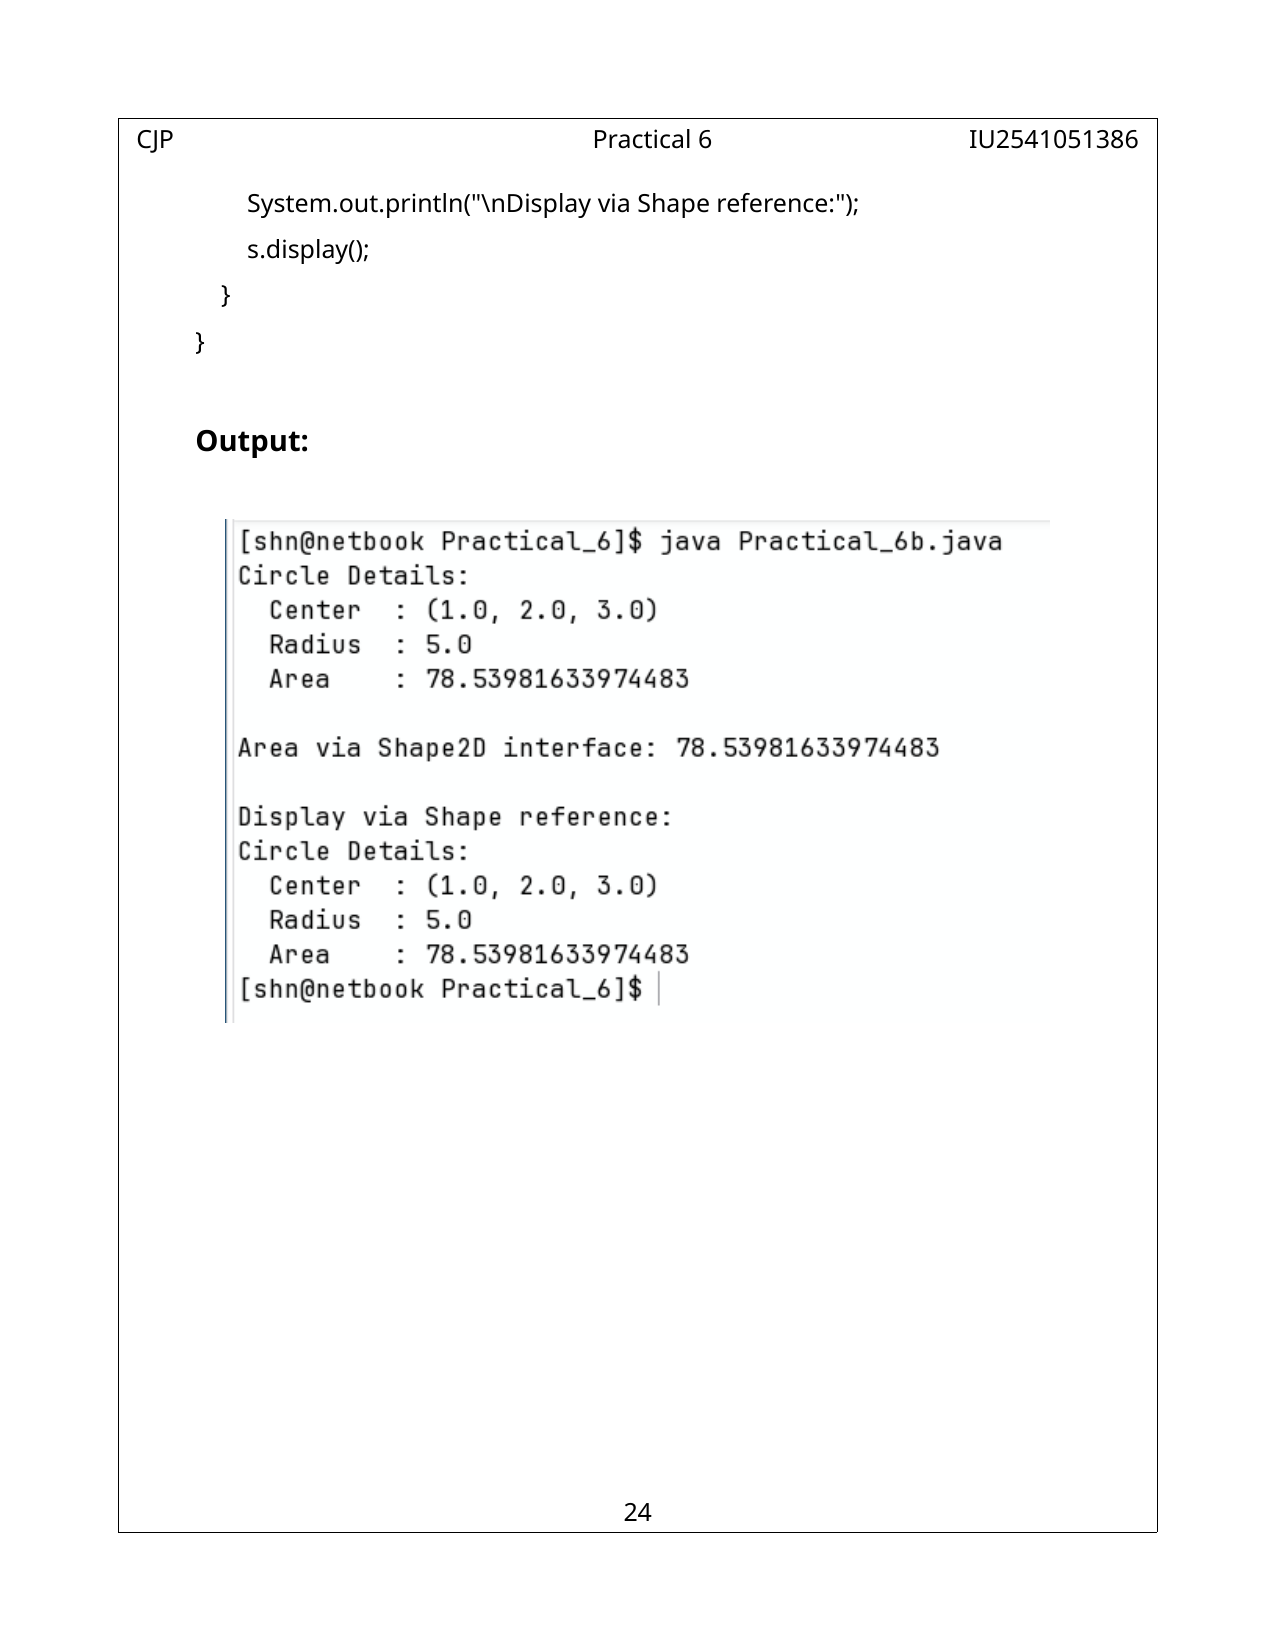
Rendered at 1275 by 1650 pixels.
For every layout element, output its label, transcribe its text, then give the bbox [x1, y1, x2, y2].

text System.out.println("\nDisplay via Shape reference:"); [195, 185, 1154, 219]
text s.display(); [195, 231, 1154, 265]
text Output: [195, 421, 1154, 460]
picture [225, 519, 1050, 1023]
text } [195, 277, 1154, 311]
text } [195, 323, 1154, 357]
